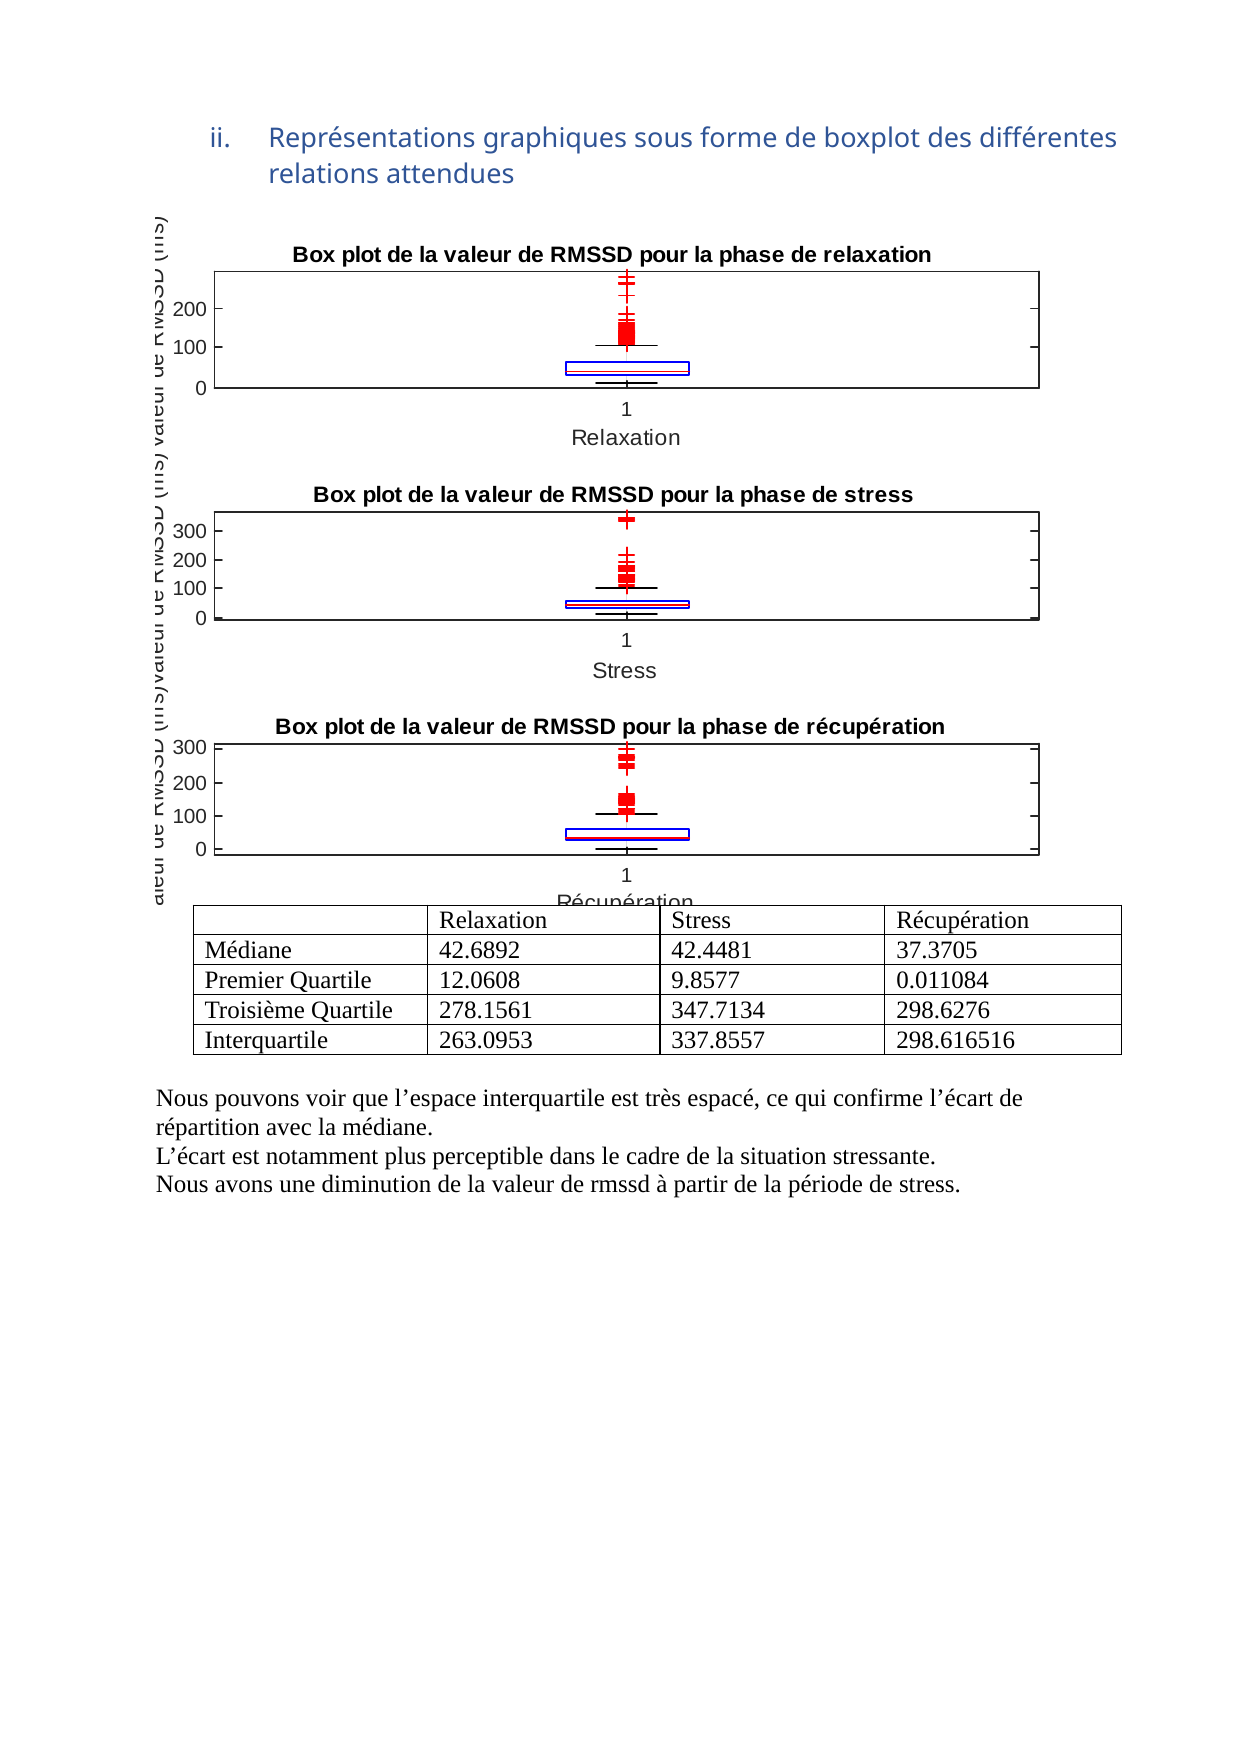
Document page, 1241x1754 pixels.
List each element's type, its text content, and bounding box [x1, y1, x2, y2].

table_cell 42.4481 [661, 935, 884, 964]
table_cell 42.6892 [428, 935, 659, 964]
table_cell Troisième Quartile [194, 995, 427, 1024]
list Représentations graphiques sous forme de boxplot des différentes relations attendues [231, 118, 1122, 192]
table_header Stress [661, 906, 884, 934]
table_cell Médiane [194, 935, 427, 964]
table_cell 347.7134 [661, 995, 884, 1024]
table_header Récupération [885, 906, 1121, 934]
table_cell 298.616516 [885, 1025, 1121, 1053]
table_cell 37.3705 [885, 935, 1121, 964]
table_cell 12.0608 [428, 965, 659, 994]
table_cell 263.0953 [428, 1025, 659, 1053]
text Nous pouvons voir que l’espace interquartile est très espacé, ce qui confirme l’écart de répartition avec la médiane. L’écart est notamment plus perceptible dans le cadre de la situation stressante. [156, 1083, 1122, 1169]
text Nous avons une diminution de la valeur de rmssd à partir de la période de stress. [156, 1169, 1122, 1198]
table_cell 9.8577 [661, 965, 884, 994]
table_cell 278.1561 [428, 995, 659, 1024]
table_header Relaxation [428, 906, 659, 934]
table_cell 298.6276 [885, 995, 1121, 1024]
table_cell Premier Quartile [194, 965, 427, 994]
table_cell 337.8557 [661, 1025, 884, 1053]
table_cell Interquartile [194, 1025, 427, 1053]
table_header [194, 906, 427, 934]
table_cell 0.011084 [885, 965, 1121, 994]
